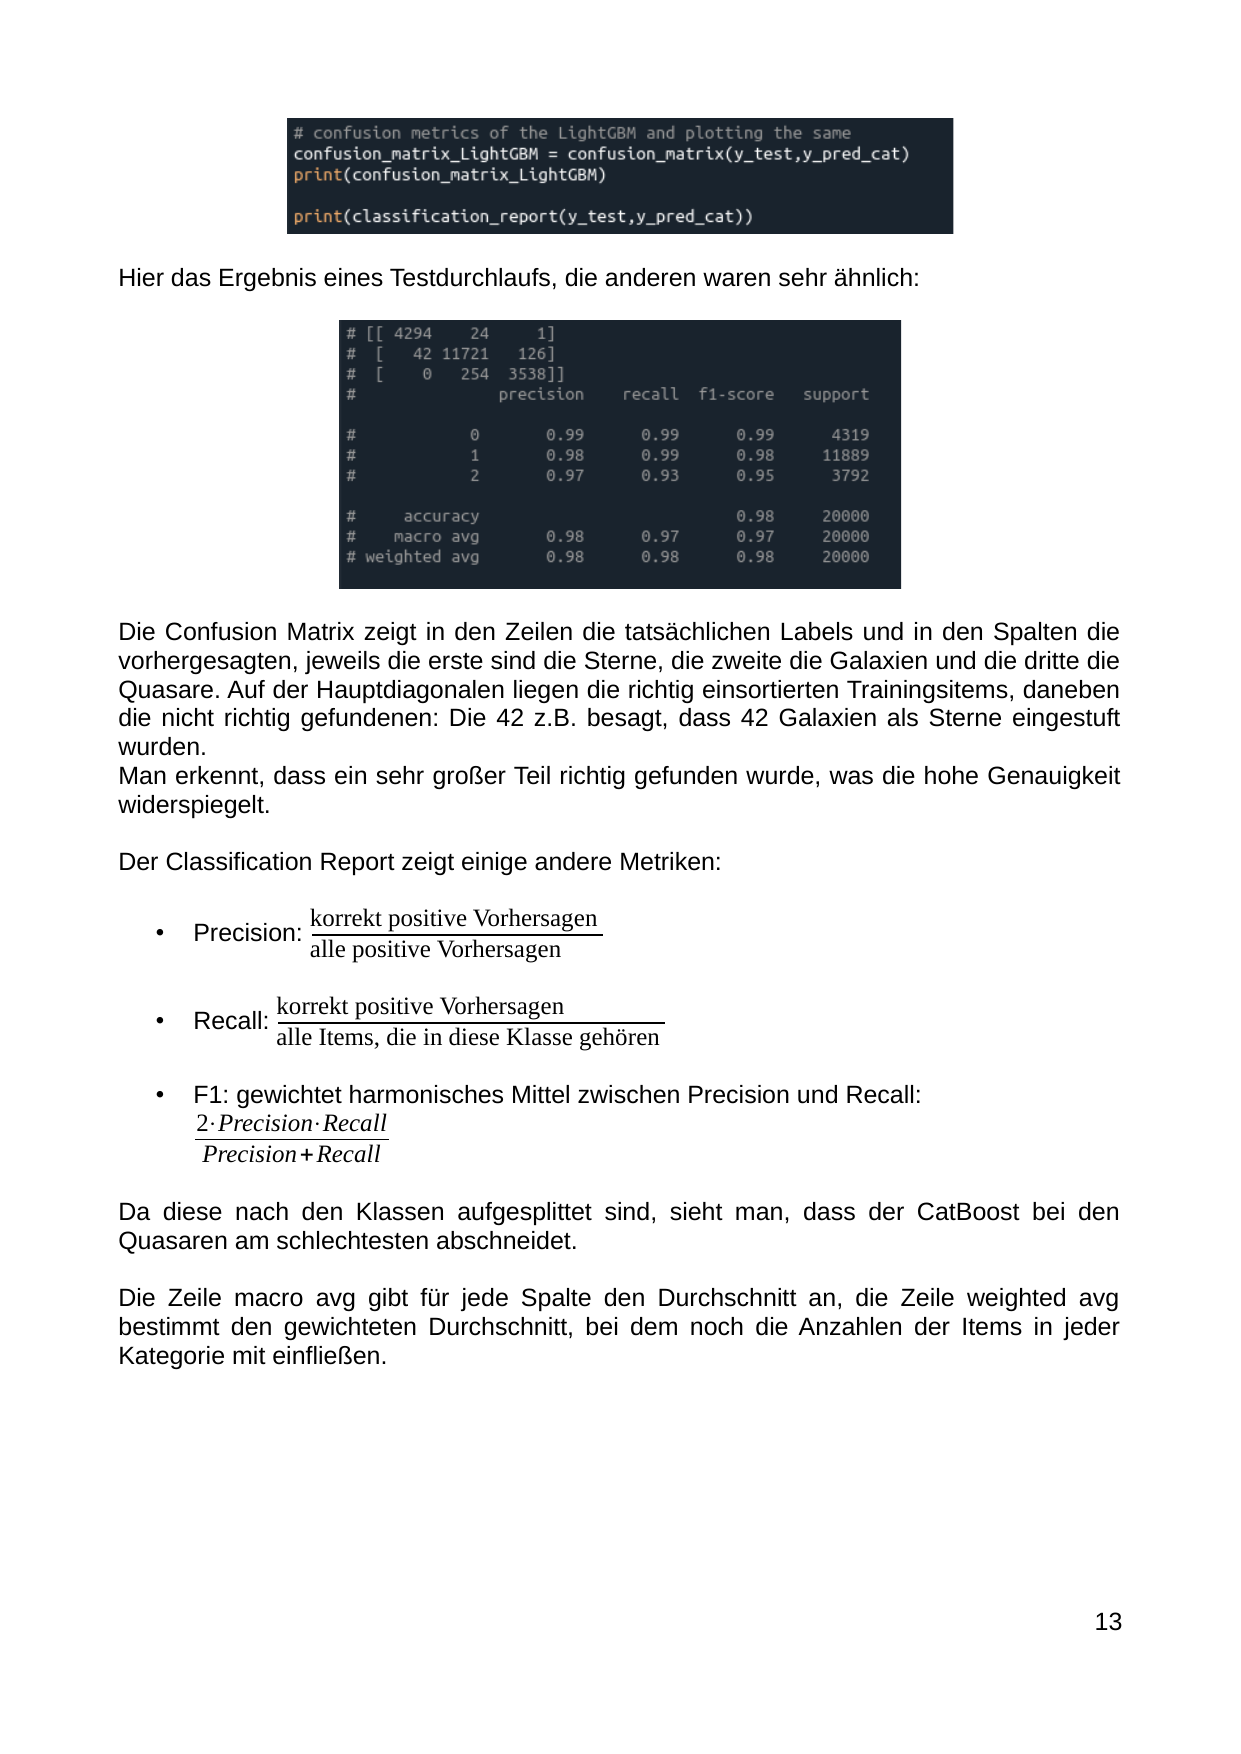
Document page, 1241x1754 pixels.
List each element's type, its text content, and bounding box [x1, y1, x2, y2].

text Da diese nach den Klassen aufgesplittet sind, sieht man, dass der CatBoost bei den Quasaren am schlechtesten abschneidet. [118, 1197, 1122, 1254]
text Hier das Ergebnis eines Testdurchlaufs, die anderen waren sehr ähnlich: [118, 263, 1122, 291]
text Die Zeile macro avg gibt für jede Spalte den Durchschnitt an, die Zeile weighted avg bestimmt den gewichteten Durchschnitt, bei dem noch die Anzahlen der Items in jeder Kategorie mit einfließen. [118, 1283, 1122, 1369]
text Die Confusion Matrix zeigt in den Zeilen die tatsächlichen Labels und in den Spalten die vorhergesagten, jeweils die erste sind die Sterne, die zweite die Galaxien und die dritte die Quasare. Auf der Hauptdiagonalen liegen die richtig einsortierten Trainingsitems, daneben die nicht richtig gefundenen: Die 42 z.B. besagt, dass 42 Galaxien als Sterne eingestuft wurden. [118, 617, 1122, 761]
text Man erkennt, dass ein sehr großer Teil richtig gefunden wurde, was die hohe Genauigkeit widerspiegelt. [118, 761, 1122, 818]
picture [339, 320, 902, 589]
text Der Classification Report zeigt einige andere Metriken: [118, 847, 1122, 876]
list F1: gewichtet harmonisches Mittel zwischen Precision und Recall: [156, 1080, 1122, 1168]
list Recall: [156, 992, 1122, 1080]
picture [287, 118, 954, 234]
list Precision: [156, 905, 1122, 992]
